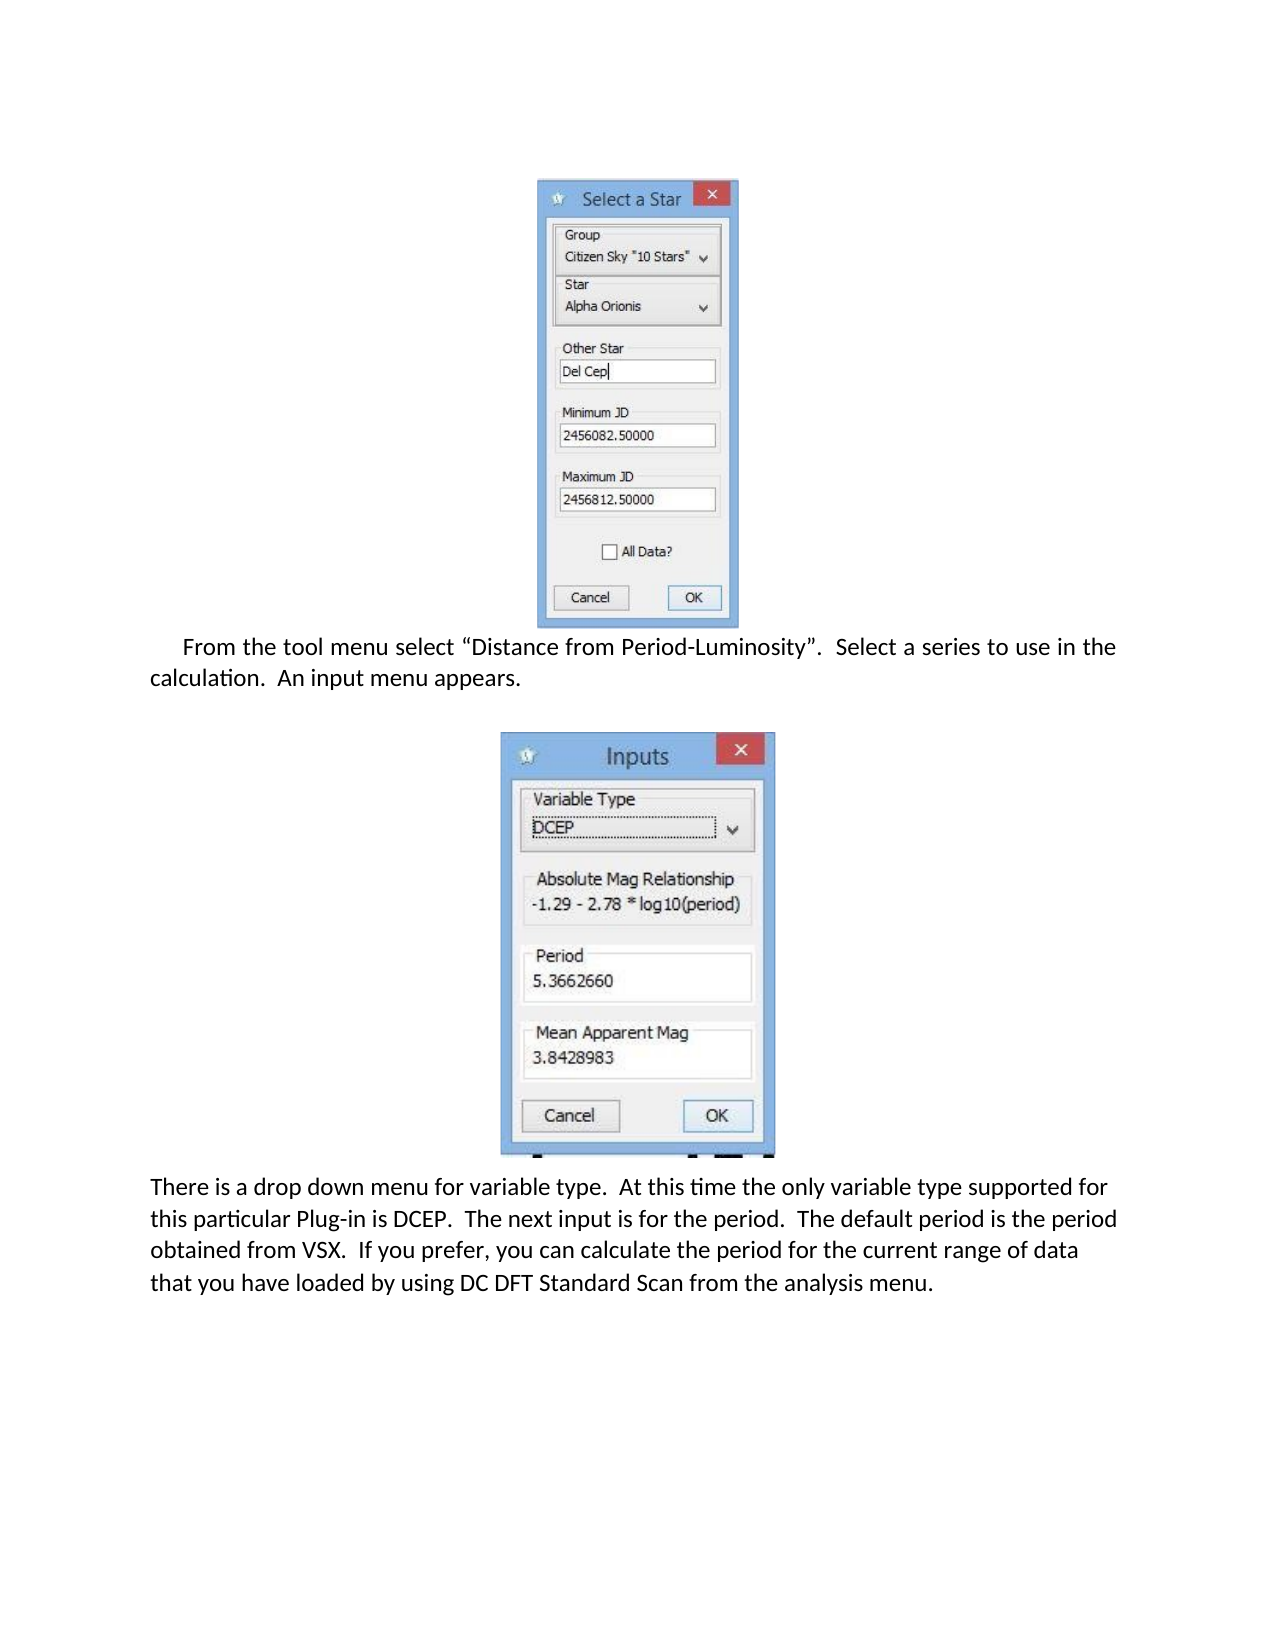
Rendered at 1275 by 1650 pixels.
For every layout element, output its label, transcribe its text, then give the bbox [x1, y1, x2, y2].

text From the tool menu select “Distance from Period-Luminosity”. Select a series to use in the calculation. An input menu appears. [150, 631, 1118, 693]
text There is a drop down menu for variable type. At this time the only variable type supported for this particular Plug-in is DCEP. The next input is for the period. The default period is the period obtained from VSX. If you prefer, you can calculate the period for the current range of data that you have loaded by using DC DFT Standard Scan from the analysis menu. [150, 1171, 1126, 1297]
